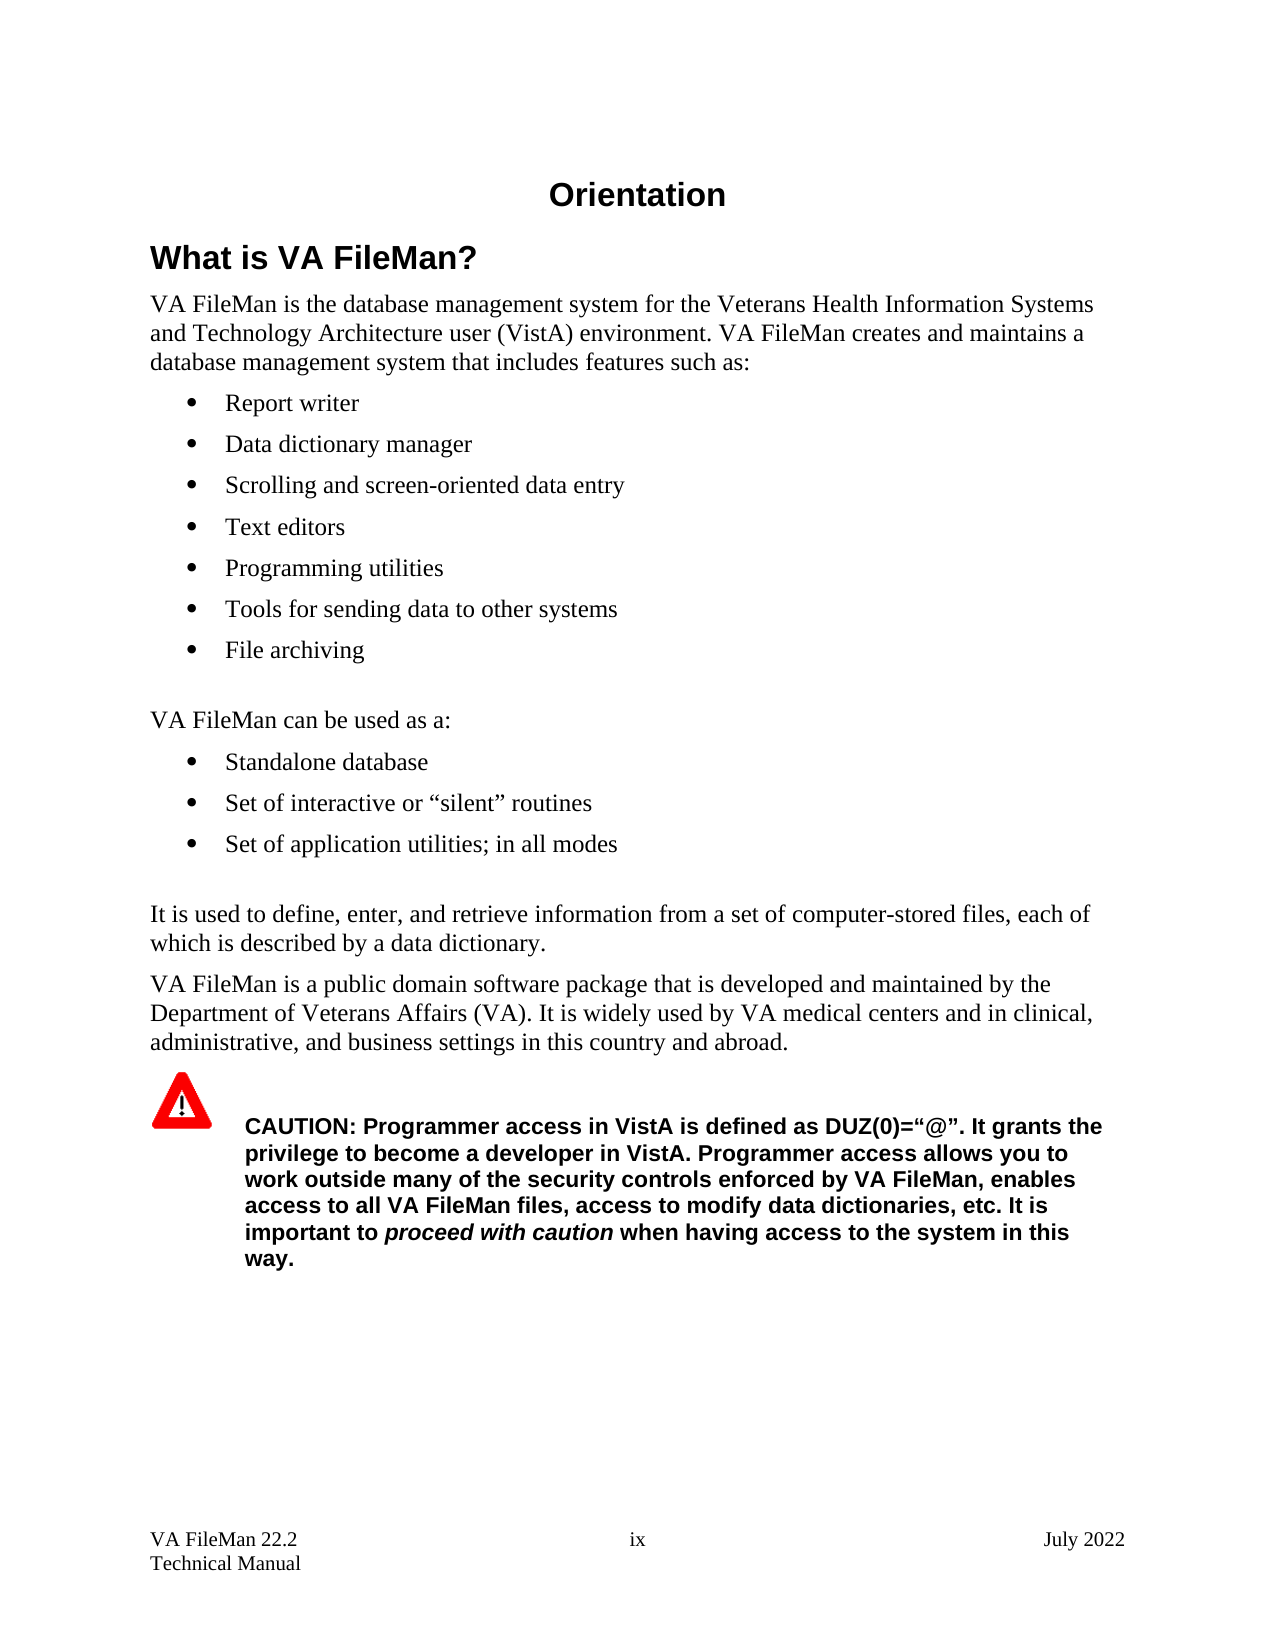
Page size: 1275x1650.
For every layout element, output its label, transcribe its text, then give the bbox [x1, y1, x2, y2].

list Report writer [187, 388, 1125, 417]
list Standalone database [187, 747, 1125, 776]
subtitle Orientation [150, 175, 1125, 213]
list Data dictionary manager [187, 429, 1125, 458]
list Text editors [187, 512, 1125, 541]
text VA FileMan is a public domain software package that is developed and maintained by the Department of Veterans Affairs (VA). It is widely used by VA medical centers and in clinical, administrative, and business settings in this country and abroad. [150, 969, 1125, 1056]
subtitle What is VA FileMan? [150, 238, 1125, 277]
text CAUTION: Programmer access in VistA is defined as DUZ(0)=“@”. It grants the privilege to become a developer in VistA. Programmer access allows you to work outside many of the security controls enforced by VA FileMan, enables access to all VA FileMan files, access to modify data dictionaries, etc. It is important to proceed with caution when having access to the system in this way. [150, 1068, 1125, 1271]
picture [150, 1068, 217, 1135]
text It is used to define, enter, and retrieve information from a set of computer-stored files, each of which is described by a data dictionary. [150, 899, 1125, 957]
list Set of interactive or “silent” routines [187, 788, 1125, 817]
list Set of application utilities; in all modes [187, 829, 1125, 858]
list Tools for sending data to other systems [187, 594, 1125, 623]
text VA FileMan is the database management system for the Veterans Health Information Systems and Technology Architecture user (VistA) environment. VA FileMan creates and maintains a database management system that includes features such as: [150, 289, 1125, 376]
list Scrolling and screen-oriented data entry [187, 471, 1125, 499]
list Programming utilities [187, 553, 1125, 582]
list File archiving [187, 636, 1125, 664]
text VA FileMan can be used as a: [150, 706, 1125, 734]
